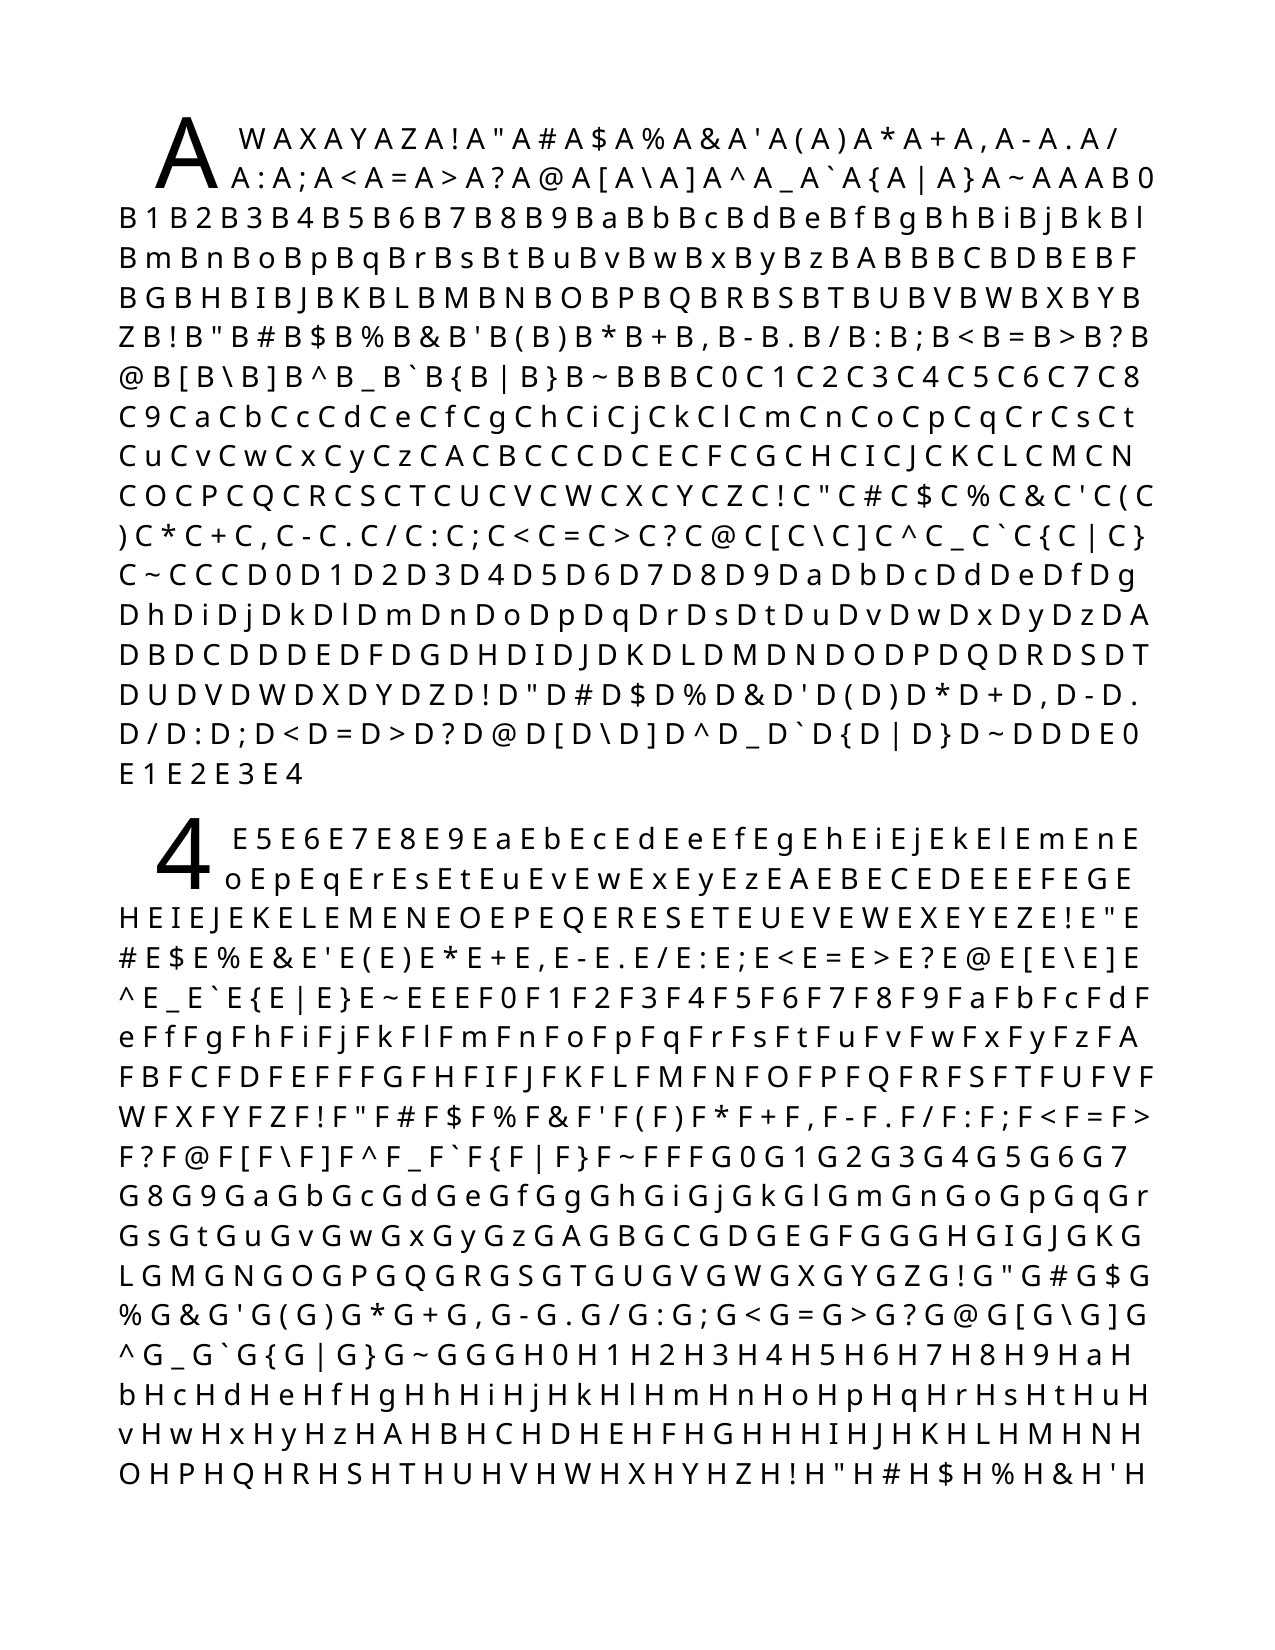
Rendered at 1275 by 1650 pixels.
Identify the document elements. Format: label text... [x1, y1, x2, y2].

text 4 E 5 E 6 E 7 E 8 E 9 E a E b E c E d E e E f E g E h E i E j E k E l E m E n E o E p E q E r E s E t E u E v E w E x E y E z E A E B E C E D E E E F E G E H E I E J E K E L E M E N E O E P E Q E R E S E T E U E V E W E X E Y E Z E ! E " E # E $ E % E & E ' E ( E ) E * E + E , E - E . E / E : E ; E < E = E > E ? E @ E [ E \ E ] E ^ E _ E ` E { E | E } E ~ E E E F 0 F 1 F 2 F 3 F 4 F 5 F 6 F 7 F 8 F 9 F a F b F c F d F e F f F g F h F i F j F k F l F m F n F o F p F q F r F s F t F u F v F w F x F y F z F A F B F C F D F E F F F G F H F I F J F K F L F M F N F O F P F Q F R F S F T F U F V F W F X F Y F Z F ! F " F # F $ F % F & F ' F ( F ) F * F + F , F - F . F / F : F ; F < F = F > F ? F @ F [ F \ F ] F ^ F _ F ` F { F | F } F ~ F F F G 0 G 1 G 2 G 3 G 4 G 5 G 6 G 7 G 8 G 9 G a G b G c G d G e G f G g G h G i G j G k G l G m G n G o G p G q G r G s G t G u G v G w G x G y G z G A G B G C G D G E G F G G G H G I G J G K G L G M G N G O G P G Q G R G S G T G U G V G W G X G Y G Z G ! G " G # G $ G % G & G ' G ( G ) G * G + G , G - G . G / G : G ; G < G = G > G ? G @ G [ G \ G ] G ^ G _ G ` G { G | G } G ~ G G G H 0 H 1 H 2 H 3 H 4 H 5 H 6 H 7 H 8 H 9 H a H b H c H d H e H f H g H h H i H j H k H l H m H n H o H p H q H r H s H t H u H v H w H x H y H z H A H B H C H D H E H F H G H H H I H J H K H L H M H N H O H P H Q H R H S H T H U H V H W H X H Y H Z H ! H " H # H $ H % H & H ' H [118, 818, 1157, 1493]
text A W A X A Y A Z A ! A " A # A $ A % A & A ' A ( A ) A * A + A , A - A . A / A : A ; A < A = A > A ? A @ A [ A \ A ] A ^ A _ A ` A { A | A } A ~ A A A B 0 B 1 B 2 B 3 B 4 B 5 B 6 B 7 B 8 B 9 B a B b B c B d B e B f B g B h B i B j B k B l B m B n B o B p B q B r B s B t B u B v B w B x B y B z B A B B B C B D B E B F B G B H B I B J B K B L B M B N B O B P B Q B R B S B T B U B V B W B X B Y B Z B ! B " B # B $ B % B & B ' B ( B ) B * B + B , B - B . B / B : B ; B < B = B > B ? B @ B [ B \ B ] B ^ B _ B ` B { B | B } B ~ B B B C 0 C 1 C 2 C 3 C 4 C 5 C 6 C 7 C 8 C 9 C a C b C c C d C e C f C g C h C i C j C k C l C m C n C o C p C q C r C s C t C u C v C w C x C y C z C A C B C C C D C E C F C G C H C I C J C K C L C M C N C O C P C Q C R C S C T C U C V C W C X C Y C Z C ! C " C # C $ C % C & C ' C ( C ) C * C + C , C - C . C / C : C ; C < C = C > C ? C @ C [ C \ C ] C ^ C _ C ` C { C | C } C ~ C C C D 0 D 1 D 2 D 3 D 4 D 5 D 6 D 7 D 8 D 9 D a D b D c D d D e D f D g D h D i D j D k D l D m D n D o D p D q D r D s D t D u D v D w D x D y D z D A D B D C D D D E D F D G D H D I D J D K D L D M D N D O D P D Q D R D S D T D U D V D W D X D Y D Z D ! D " D # D $ D % D & D ' D ( D ) D * D + D , D - D . D / D : D ; D < D = D > D ? D @ D [ D \ D ] D ^ D _ D ` D { D | D } D ~ D D D E 0 E 1 E 2 E 3 E 4 [118, 118, 1157, 793]
